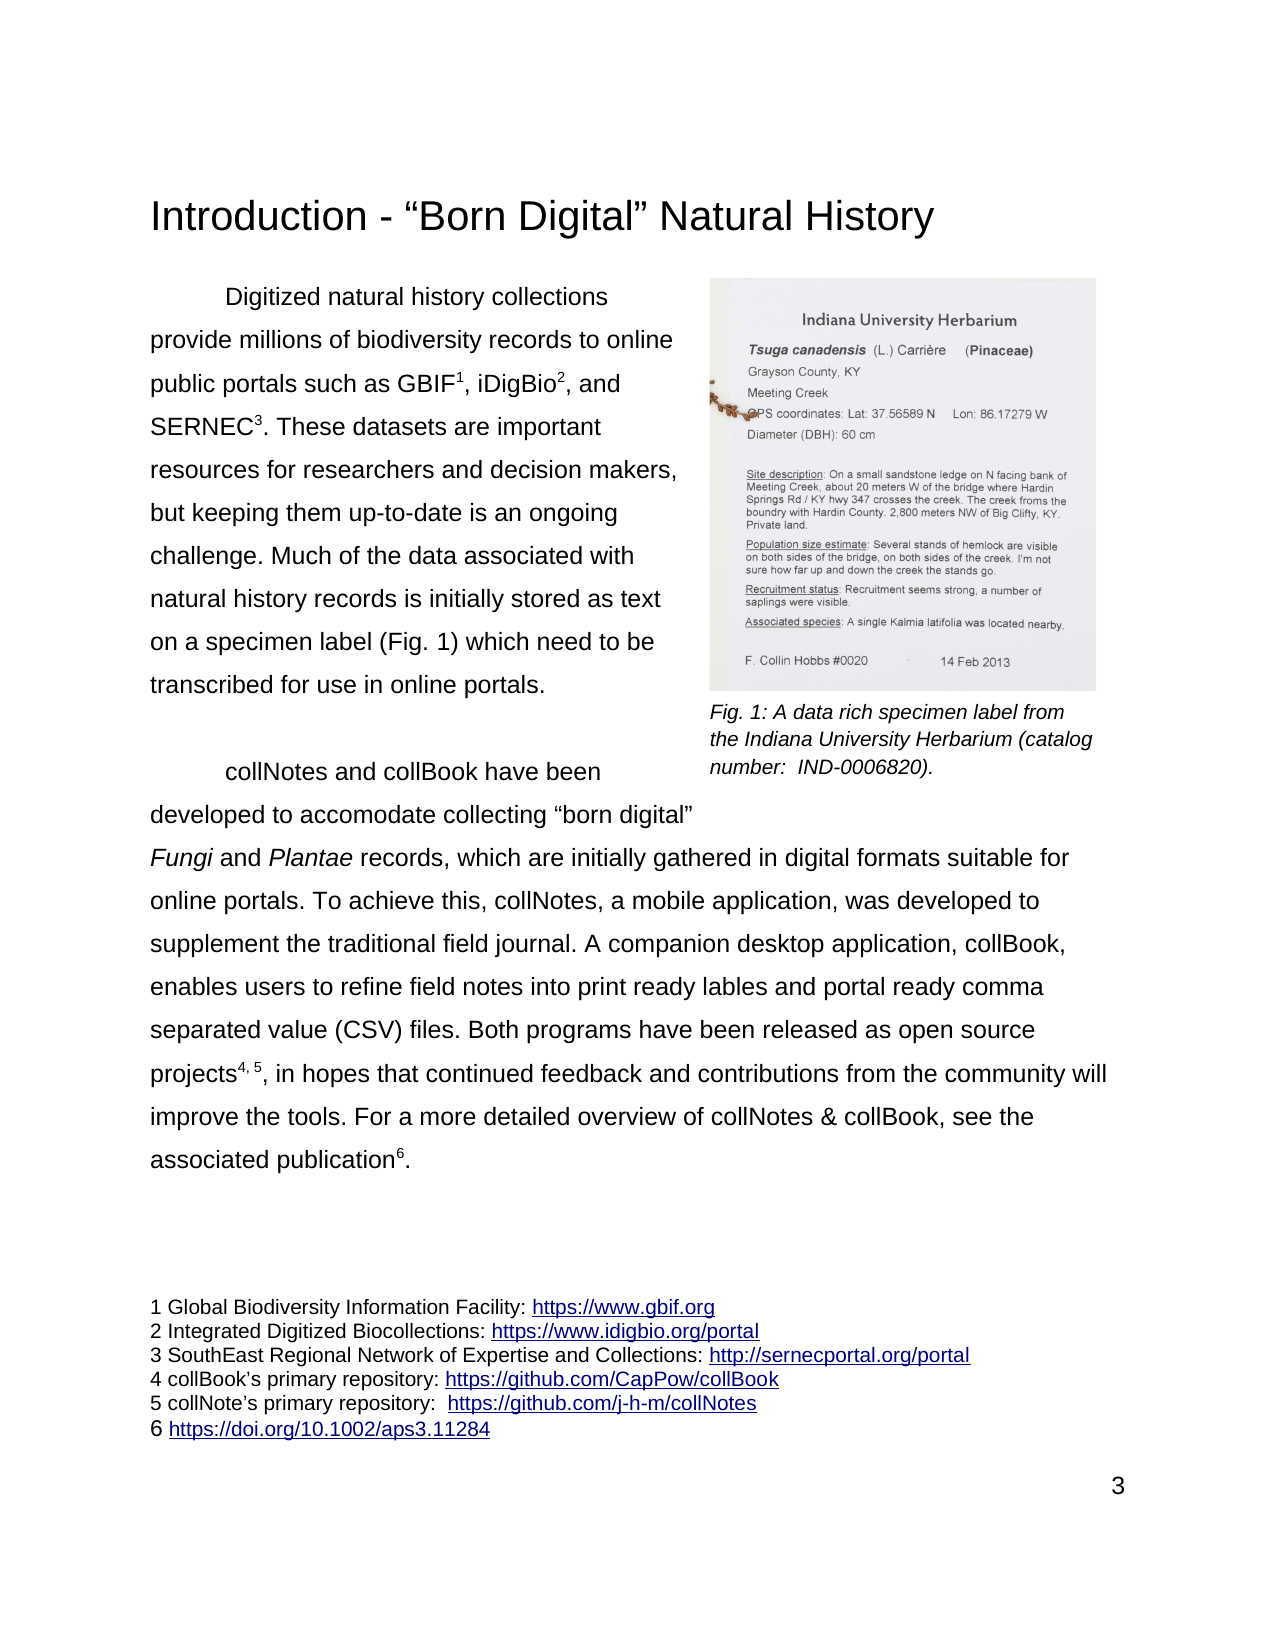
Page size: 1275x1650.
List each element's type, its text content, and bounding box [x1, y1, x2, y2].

text Integrated Digitized Biocollections: https://www.idigbio.org/portal [150, 1319, 1125, 1343]
text collNotes and collBook have been developed to accomodate collecting “born digital” Fungi and Plantae records, which are initially gathered in digital formats suitable for online portals. To achieve this, collNotes, a mobile application, was developed to supplement the traditional field journal. A companion desktop application, collBook, enables users to refine field notes into print ready lables and portal ready comma separated value (CSV) files. Both programs have been released as open source projects, , in hopes that continued feedback and contributions from the community will improve the tools. For a more detailed overview of collNotes & collBook, see the associated publication. [150, 757, 1125, 1173]
text Global Biodiversity Information Facility: https://www.gbif.org [150, 1295, 1125, 1319]
picture [709, 278, 1097, 691]
text Fig. 1: A data rich specimen label from the Indiana University Herbarium (catalog number: IND-0006820). [709, 691, 1096, 778]
subtitle Introduction - “Born Digital” Natural History [150, 192, 1125, 239]
text collBook’s primary repository: https://github.com/CapPow/collBook [150, 1367, 1125, 1391]
text Digitized natural history collections provide millions of biodiversity records to online public portals such as GBIF, iDigBio, and SERNEC. These datasets are important resources for researchers and decision makers, but keeping them up-to-date is an ongoing challenge. Much of the data associated with natural history records is initially stored as text on a specimen label (Fig. 1) which need to be transcribed for use in online portals. [150, 282, 694, 699]
text collNote’s primary repository: https://github.com/j-h-m/collNotes [150, 1391, 1125, 1415]
text SouthEast Regional Network of Expertise and Collections: http://sernecportal.org/portal [150, 1343, 1125, 1367]
text https://doi.org/10.1002/aps3.11284 [150, 1415, 1125, 1441]
